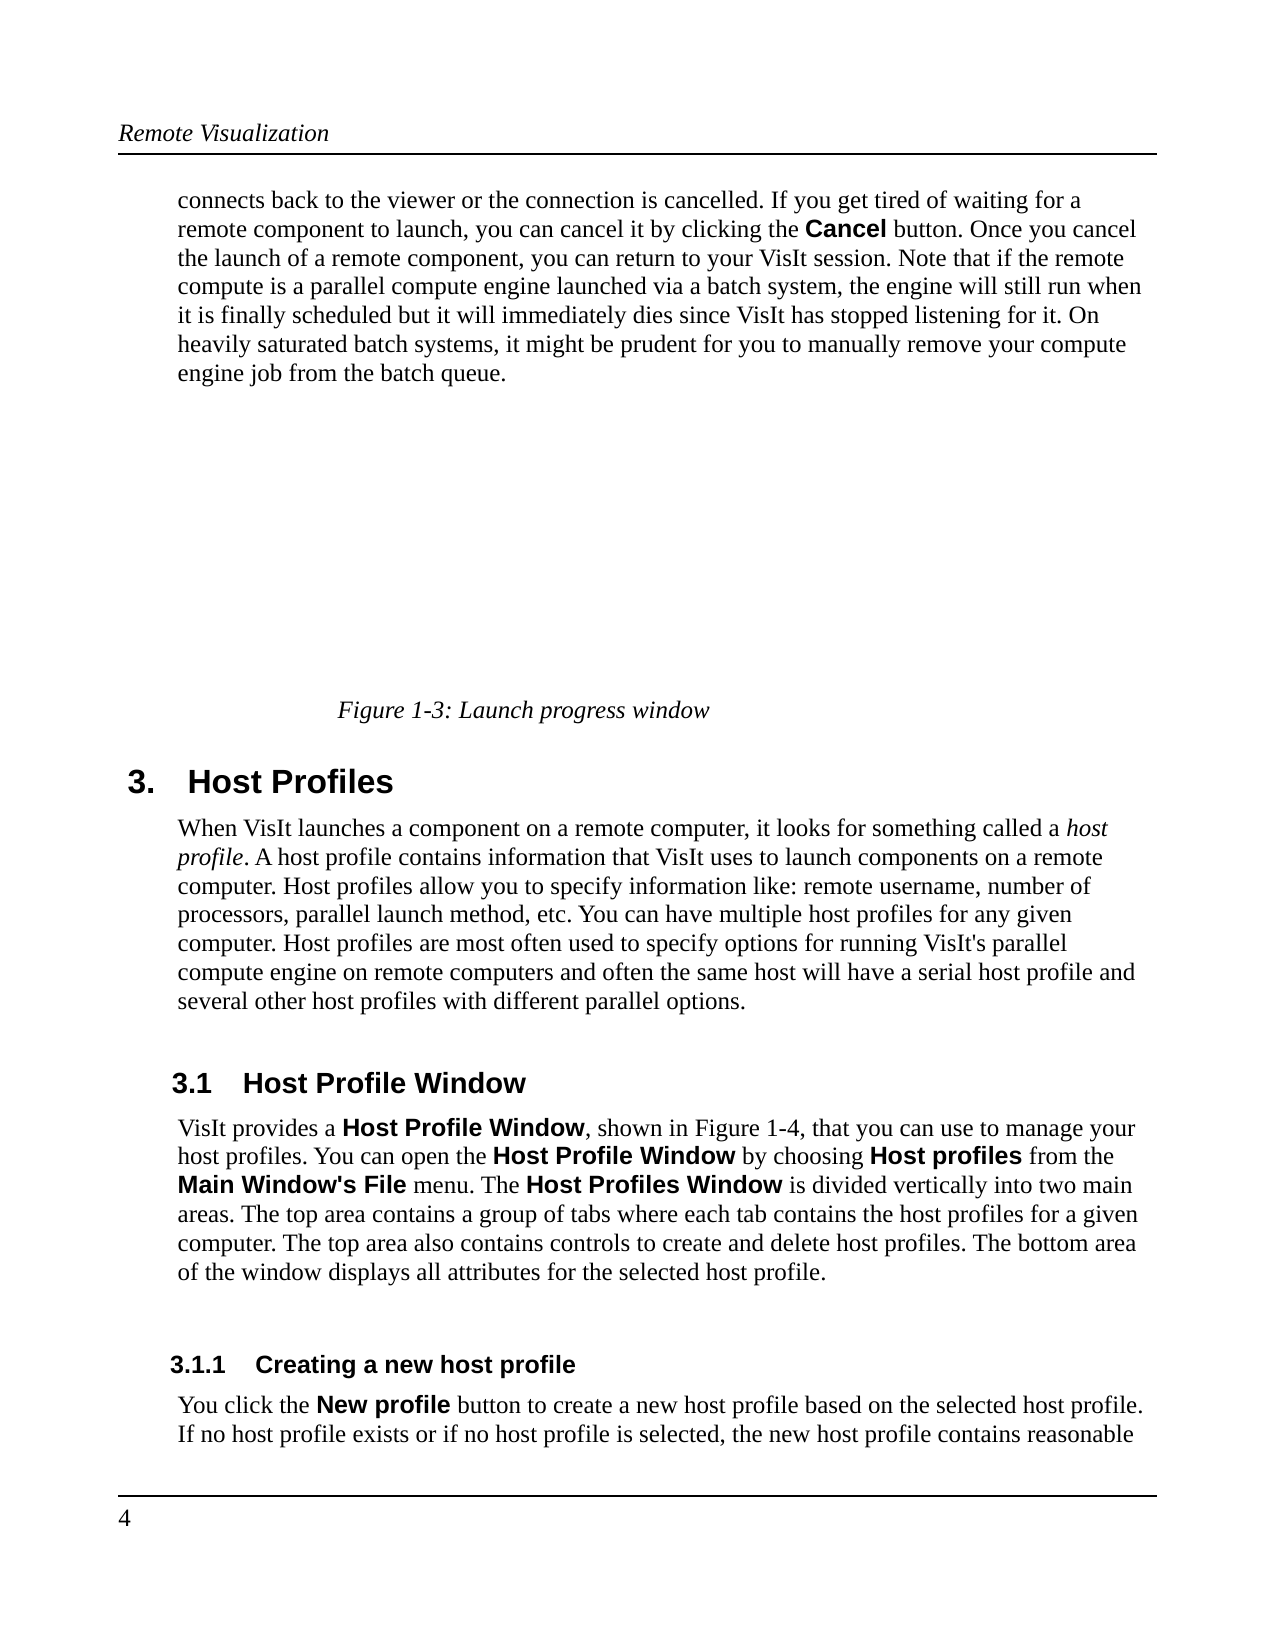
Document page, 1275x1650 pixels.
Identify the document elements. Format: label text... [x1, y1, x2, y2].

text When VisIt launches a component on a remote computer, it looks for something called a host profile. A host profile contains information that VisIt uses to launch components on a remote computer. Host profiles allow you to specify information like: remote username, number of processors, parallel launch method, etc. You can have multiple host profiles for any given computer. Host profiles are most often used to specify options for running VisIt's parallel compute engine on remote computers and often the same host will have a serial host profile and several other host profiles with different parallel options. [177, 813, 1157, 1014]
subtitle Host Profile Window [163, 1066, 1157, 1100]
text You click the New profile button to create a new host profile based on the selected host profile. If no host profile exists or if no host profile is selected, the new host profile contains reasonable [177, 1391, 1157, 1448]
text VisIt provides a Host Profile Window, shown in Figure 1-4, that you can use to manage your host profiles. You can open the Host Profile Window by choosing Host profiles from the Main Window's File menu. The Host Profiles Window is divided vertically into two main areas. The top area contains a group of tabs where each tab contains the host profiles for a given computer. The top area also contains controls to create and delete host profiles. The bottom area of the window displays all attributes for the selected host profile. [177, 1112, 1157, 1285]
text connects back to the viewer or the connection is cancelled. If you get tired of waiting for a remote component to launch, you can cancel it by clicking the Cancel button. Once you cancel the launch of a remote component, you can return to your VisIt session. Note that if the remote compute is a parallel compute engine launched via a batch system, the engine will still run when it is finally scheduled but it will immediately dies since VisIt has stopped listening for it. On heavily saturated batch systems, it might be prudent for you to manually remove your compute engine job from the batch queue. [177, 185, 1157, 386]
subtitle Creating a new host profile [163, 1350, 1157, 1378]
text Figure 1-3: Launch progress window [337, 696, 937, 724]
subtitle Host Profiles [118, 438, 1157, 801]
